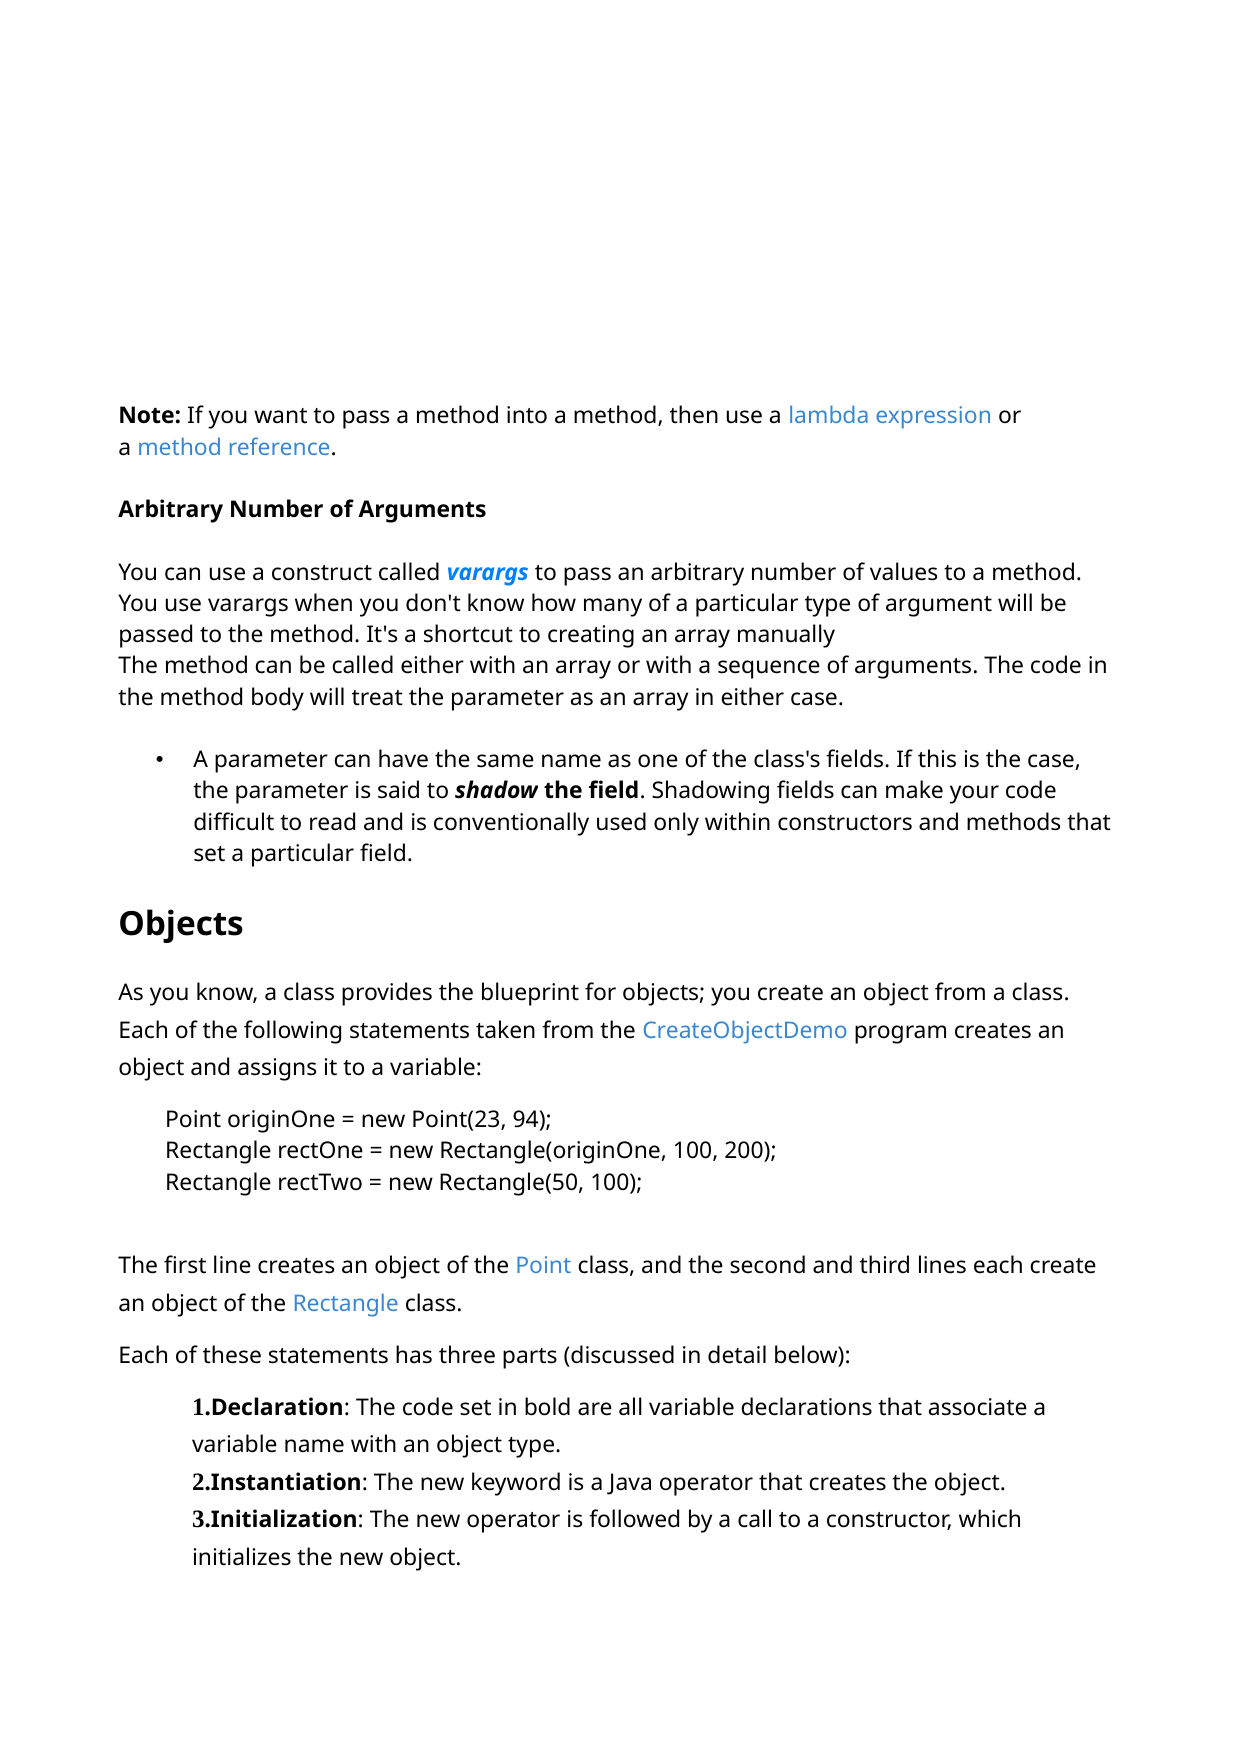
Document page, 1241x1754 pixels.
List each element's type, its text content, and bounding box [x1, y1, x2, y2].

text The first line creates an object of the Point class, and the second and third lines each create an object of the Rectangle class. [118, 1249, 1122, 1318]
text The method can be called either with an array or with a sequence of arguments. The code in the method body will treat the parameter as an array in either case. [118, 649, 1122, 712]
text You can use a construct called varargs to pass an arbitrary number of values to a method. You use varargs when you don't know how many of a particular type of argument will be passed to the method. It's a shortcut to creating an array manually [118, 556, 1122, 649]
list Initialization: The new operator is followed by a call to a constructor, which initializes the new object. [118, 1503, 1122, 1572]
text Point originOne = new Point(23, 94); [165, 1103, 1075, 1134]
text As you know, a class provides the blueprint for objects; you create an object from a class. Each of the following statements taken from the CreateObjectDemo program creates an object and assigns it to a variable: [118, 976, 1122, 1082]
list A parameter can have the same name as one of the class's fields. If this is the case, the parameter is said to shadow the field. Shadowing fields can make your code difficult to read and is conventionally used only within constructors and methods that set a particular field. [156, 743, 1122, 868]
text Each of these statements has three parts (discussed in detail below): [118, 1338, 1122, 1370]
list Instantiation: The new keyword is a Java operator that creates the object. [118, 1466, 1122, 1497]
text Objects [118, 899, 1122, 945]
list Declaration: The code set in bold are all variable declarations that associate a variable name with an object type. [118, 1391, 1122, 1459]
text Rectangle rectOne = new Rectangle(originOne, 100, 200); [165, 1134, 1075, 1166]
text Note: If you want to pass a method into a method, then use a lambda expression or a method reference. [118, 399, 1122, 462]
text Rectangle rectTwo = new Rectangle(50, 100); [165, 1166, 1075, 1197]
text Arbitrary Number of Arguments [118, 493, 1122, 524]
